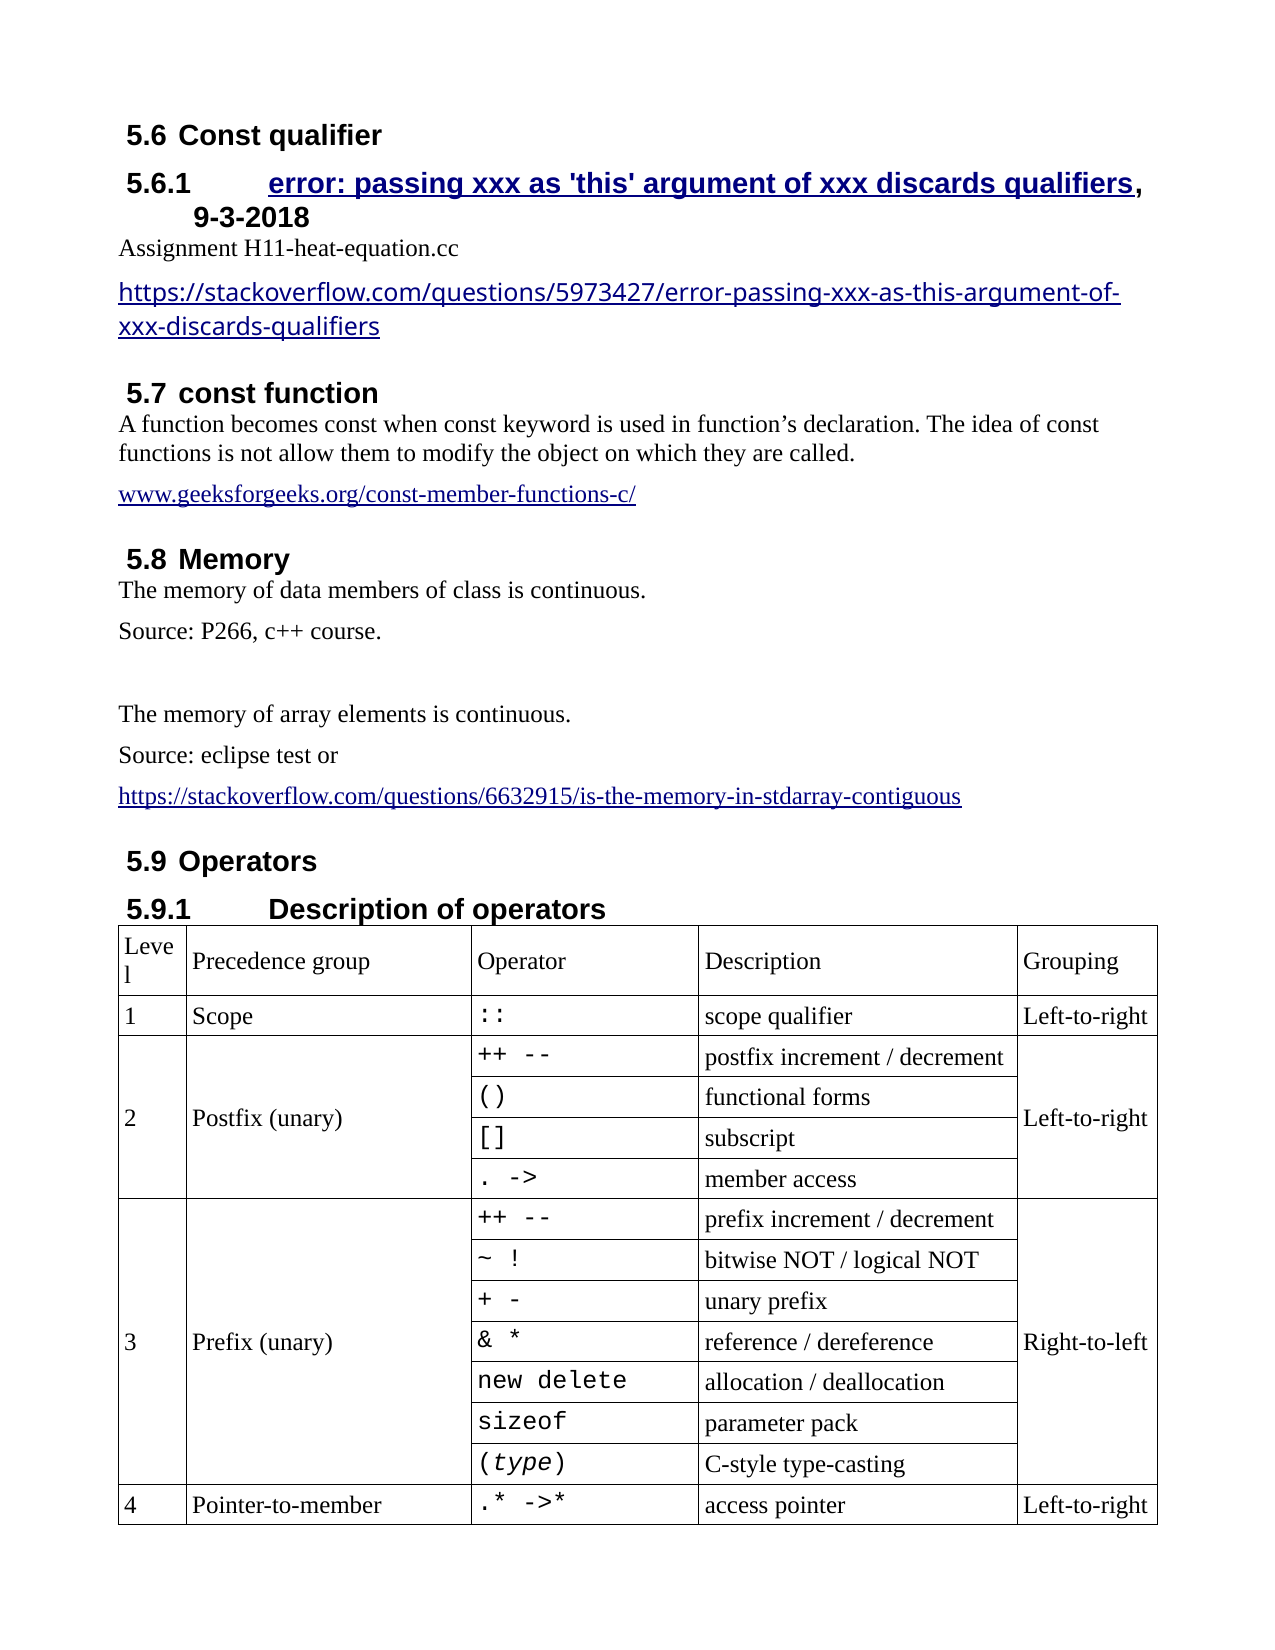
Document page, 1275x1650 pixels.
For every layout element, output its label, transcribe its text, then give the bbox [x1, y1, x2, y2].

text A function becomes const when const keyword is used in function’s declaration. The idea of const functions is not allow them to modify the object on which they are called. [118, 409, 1157, 467]
table_cell parameter pack [699, 1403, 1017, 1443]
table_cell prefix increment / decrement [699, 1199, 1017, 1239]
table_cell ++ -- [472, 1036, 698, 1076]
table_cell Left-to-right [1018, 1485, 1157, 1524]
table_cell Left-to-right [1018, 1036, 1157, 1198]
table_cell scope qualifier [699, 996, 1017, 1035]
text Assignment H11-heat-equation.cc [118, 233, 1157, 262]
subtitle Memory [118, 542, 1157, 575]
table_cell access pointer [699, 1485, 1017, 1524]
text https://stackoverflow.com/questions/5973427/error-passing-xxx-as-this-argument-of-xxx-discards-qualifiers [118, 274, 1157, 343]
table_cell Right-to-left [1018, 1199, 1157, 1483]
table_cell Postfix (unary) [187, 1036, 471, 1198]
table_header Precedence group [187, 926, 471, 995]
text Source: eclipse test or [118, 740, 1157, 769]
table_cell 2 [119, 1036, 186, 1198]
table_cell C-style type-casting [699, 1444, 1017, 1483]
table_cell (type) [472, 1444, 698, 1483]
text The memory of data members of class is continuous. [118, 575, 1157, 604]
subtitle Description of operators [118, 892, 1157, 925]
table_cell Prefix (unary) [187, 1199, 471, 1483]
table_cell Pointer-to-member [187, 1485, 471, 1524]
table_cell + - [472, 1281, 698, 1321]
table_cell Left-to-right [1018, 996, 1157, 1035]
table_cell subscript [699, 1118, 1017, 1158]
table_cell () [472, 1077, 698, 1117]
subtitle error: passing xxx as 'this' argument of xxx discards qualifiers, 9-3-2018 [118, 166, 1157, 233]
table_header Grouping [1018, 926, 1157, 995]
table_header Level [119, 926, 186, 995]
table_header Description [699, 926, 1017, 995]
table_cell allocation / deallocation [699, 1362, 1017, 1402]
table_cell reference / dereference [699, 1322, 1017, 1361]
table_cell ++ -- [472, 1199, 698, 1239]
table_cell member access [699, 1159, 1017, 1198]
table_cell postfix increment / decrement [699, 1036, 1017, 1076]
table_cell ~ ! [472, 1240, 698, 1280]
table_cell unary prefix [699, 1281, 1017, 1321]
table_cell 4 [119, 1485, 186, 1524]
table_cell sizeof [472, 1403, 698, 1443]
text The memory of array elements is continuous. [118, 699, 1157, 728]
table_cell new delete [472, 1362, 698, 1402]
text www.geeksforgeeks.org/const-member-functions-c/ [118, 479, 1157, 508]
table_cell & * [472, 1322, 698, 1361]
table_cell [] [472, 1118, 698, 1158]
subtitle Operators [118, 843, 1157, 877]
table_cell 3 [119, 1199, 186, 1483]
subtitle const function [118, 376, 1157, 409]
table_header Operator [472, 926, 698, 995]
table_cell Scope [187, 996, 471, 1035]
subtitle Const qualifier [118, 118, 1157, 152]
table_cell .* ->* [472, 1485, 698, 1524]
text https://stackoverflow.com/questions/6632915/is-the-memory-in-stdarray-contiguous [118, 781, 1157, 810]
table_cell functional forms [699, 1077, 1017, 1117]
table_cell bitwise NOT / logical NOT [699, 1240, 1017, 1280]
table_cell 1 [119, 996, 186, 1035]
table_cell :: [472, 996, 698, 1035]
table_cell . -> [472, 1159, 698, 1198]
text Source: P266, c++ course. [118, 616, 1157, 645]
